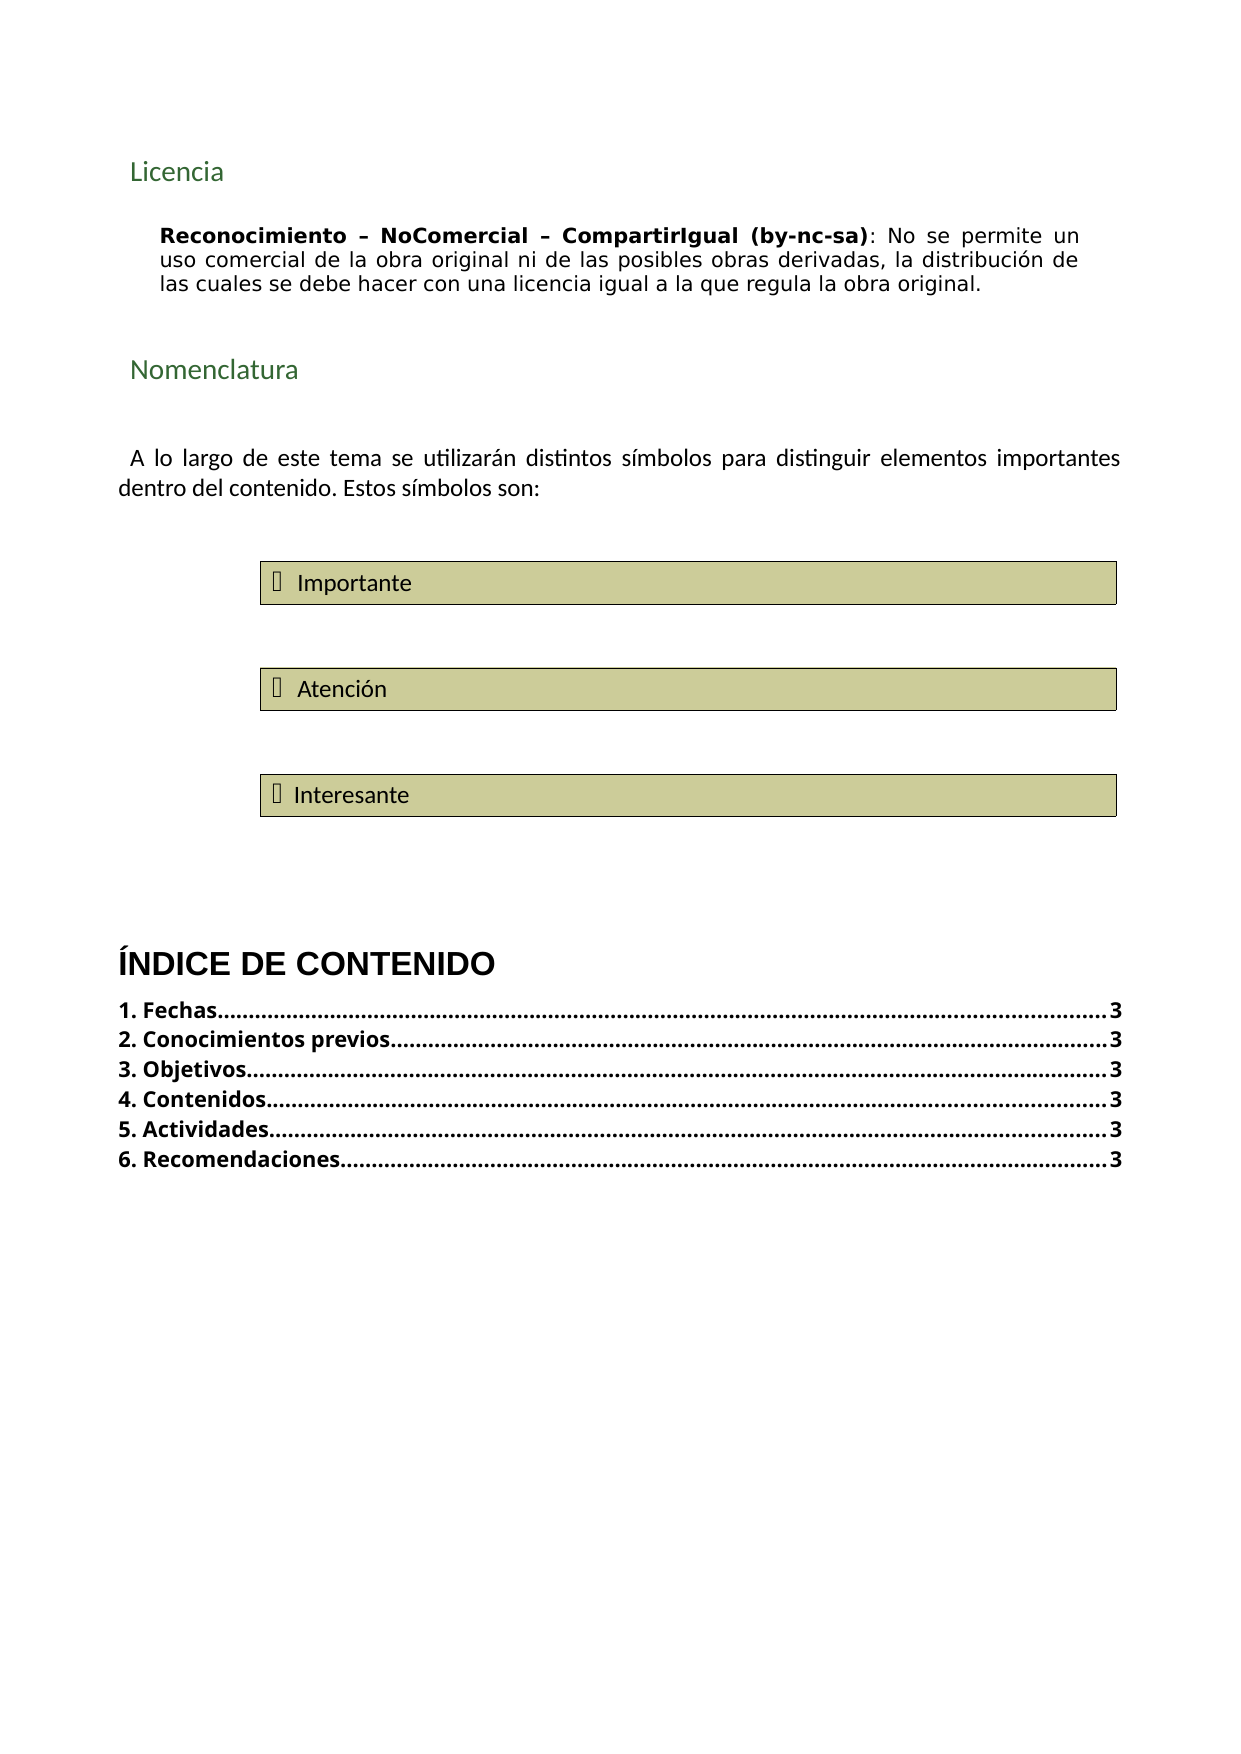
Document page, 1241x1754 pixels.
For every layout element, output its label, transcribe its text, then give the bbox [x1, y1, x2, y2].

text Nomenclatura [118, 351, 1122, 387]
text  Atención [261, 669, 1116, 710]
text  Interesante [261, 775, 1116, 816]
subtitle Índice de contenido [118, 944, 1122, 982]
text 5. Actividades 3 [118, 1114, 1122, 1143]
text 3. Objetivos 3 [118, 1054, 1122, 1084]
text A lo largo de este tema se utilizarán distintos símbolos para distinguir elementos importantes dentro del contenido. Estos símbolos son: [118, 442, 1122, 503]
text 4. Contenidos 3 [118, 1084, 1122, 1114]
text Licencia [118, 153, 1122, 188]
text 2. Conocimientos previos 3 [118, 1024, 1122, 1054]
text Reconocimiento – NoComercial – CompartirIgual (by-nc-sa): No se permite un uso comercial de la obra original ni de las posibles obras derivadas, la distribución de las cuales se debe hacer con una licencia igual a la que regula la obra original. [159, 224, 1080, 296]
text  Importante [261, 562, 1116, 604]
text 1. Fechas 3 [118, 994, 1122, 1024]
text 6. Recomendaciones 3 [118, 1143, 1122, 1173]
